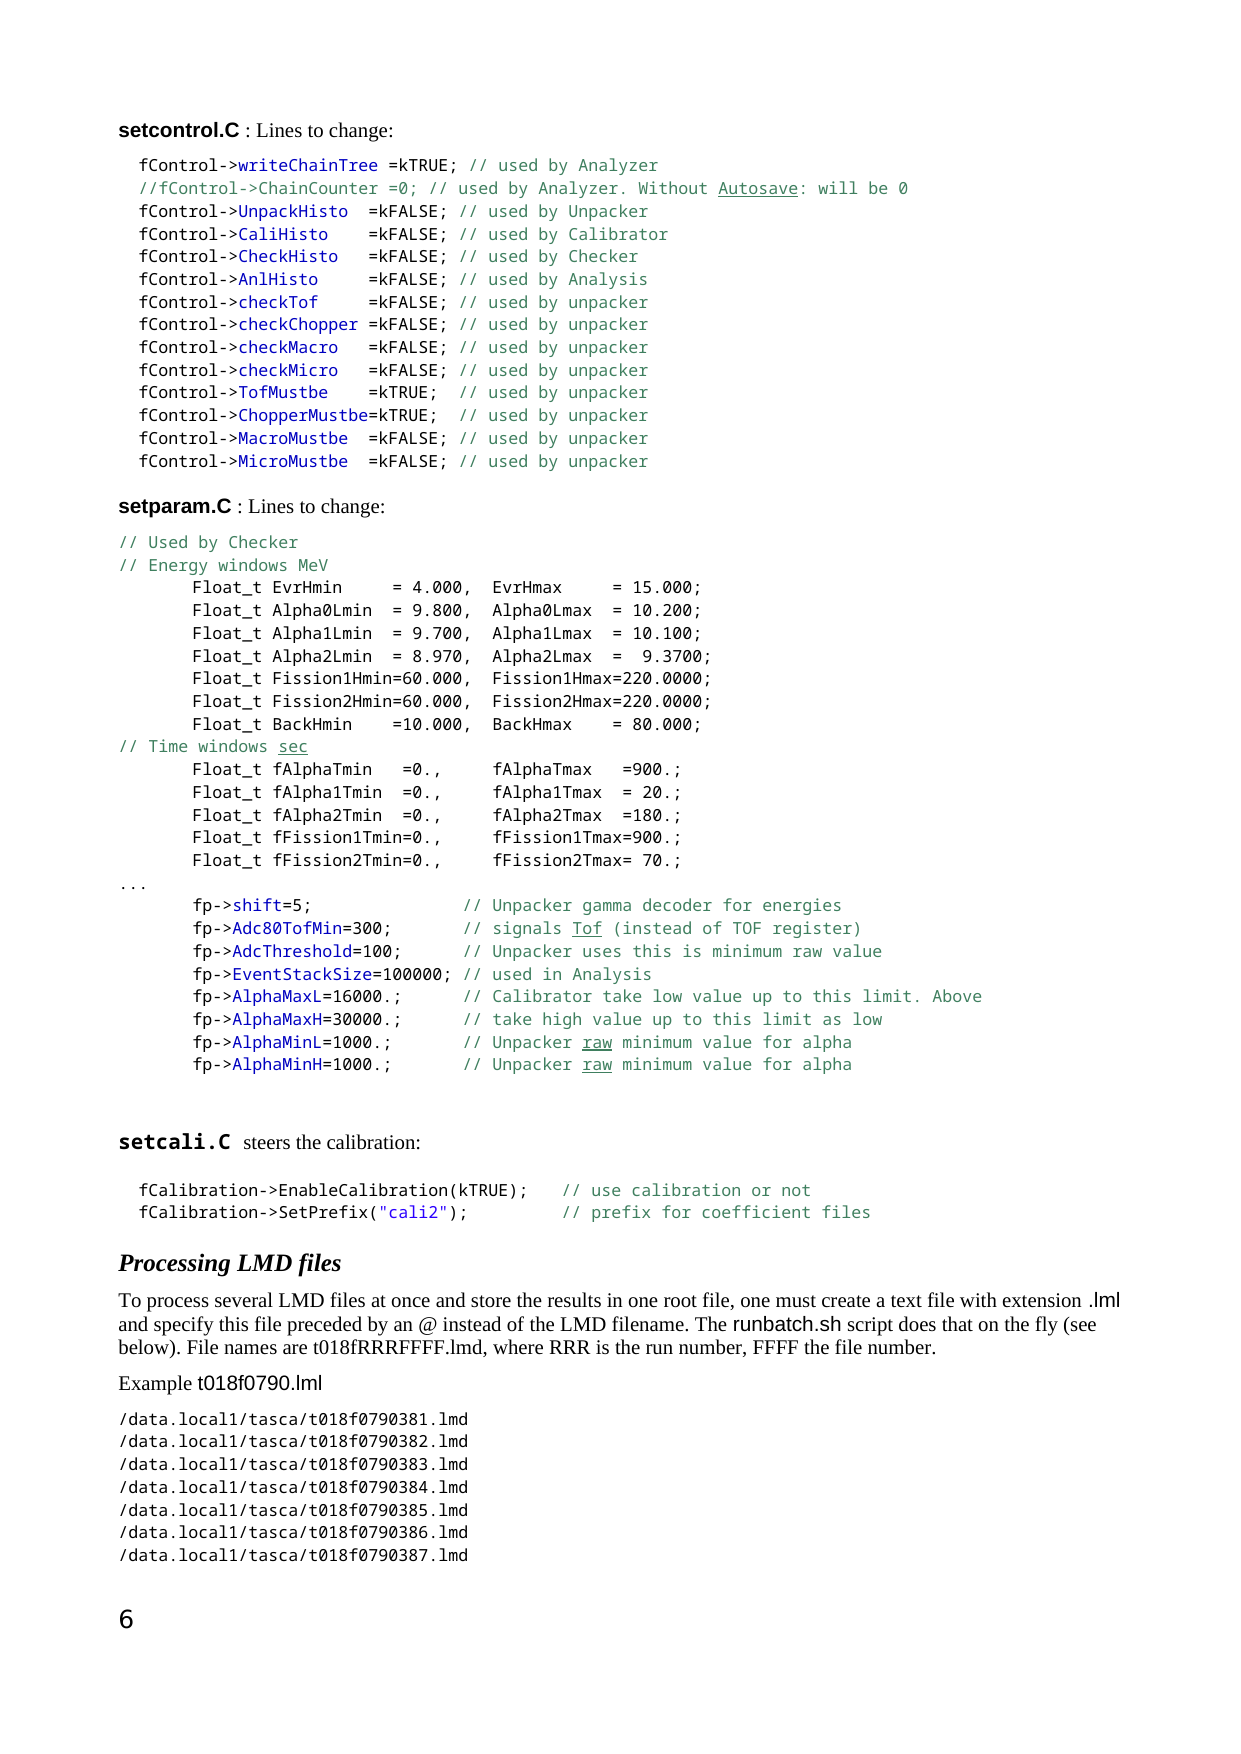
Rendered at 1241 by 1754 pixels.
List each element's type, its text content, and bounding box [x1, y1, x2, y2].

text fp->AdcThreshold=100; // Unpacker uses this is minimum raw value [118, 939, 1122, 962]
text fControl->UnpackHisto =kFALSE; // used by Unpacker [118, 199, 1122, 222]
text setcali.C steers the calibration: [118, 1127, 1122, 1155]
text fp->shift=5; // Unpacker gamma decoder for energies [118, 894, 1122, 917]
text To process several LMD files at once and store the results in one root file, one must create a text file with extension .lml and specify this file preceded by an @ instead of the LMD filename. The runbatch.sh script does that on the fly (see below). File names are t018fRRRFFFF.lmd, where RRR is the run number, FFFF the file number. [118, 1289, 1122, 1359]
text fCalibration->EnableCalibration(kTRUE); // use calibration or not [118, 1178, 1122, 1201]
text Float_t Alpha2Lmin = 8.970, Alpha2Lmax = 9.3700; [118, 644, 1122, 667]
text Float_t Fission2Hmin=60.000, Fission2Hmax=220.0000; [118, 689, 1122, 712]
subtitle Processing LMD files [118, 1249, 1122, 1276]
text fControl->CheckHisto =kFALSE; // used by Checker [118, 245, 1122, 268]
text fp->Adc80TofMin=300; // signals Tof (instead of TOF register) [118, 917, 1122, 939]
text fp->AlphaMinH=1000.; // Unpacker raw minimum value for alpha [118, 1053, 1122, 1076]
text Float_t BackHmin =10.000, BackHmax = 80.000; [118, 712, 1122, 735]
text fp->AlphaMaxL=16000.; // Calibrator take low value up to this limit. Above [118, 985, 1122, 1007]
text fControl->MacroMustbe =kFALSE; // used by unpacker [118, 427, 1122, 449]
text Float_t EvrHmin = 4.000, EvrHmax = 15.000; [118, 576, 1122, 599]
text fControl->MicroMustbe =kFALSE; // used by unpacker [118, 449, 1122, 472]
text setcontrol.C : Lines to change: [118, 118, 1122, 142]
text fControl->TofMustbe =kTRUE; // used by unpacker [118, 381, 1122, 404]
text fControl->CaliHisto =kFALSE; // used by Calibrator [118, 222, 1122, 245]
text /data.local1/tasca/t018f0790381.lmd /data.local1/tasca/t018f0790382.lmd /data.local1/tasca/t018f0790383.lmd /data.local1/tasca/t018f0790384.lmd /data.local1/tasca/t018f0790385.lmd /data.local1/tasca/t018f0790386.lmd /data.local1/tasca/t018f0790387.lmd [118, 1407, 1122, 1566]
text Float_t fAlpha1Tmin =0., fAlpha1Tmax = 20.; [118, 780, 1122, 803]
text fControl->checkMacro =kFALSE; // used by unpacker [118, 336, 1122, 358]
text fControl->checkChopper =kFALSE; // used by unpacker [118, 313, 1122, 336]
text fp->AlphaMaxH=30000.; // take high value up to this limit as low [118, 1007, 1122, 1030]
text //fControl->ChainCounter =0; // used by Analyzer. Without Autosave: will be 0 [118, 177, 1122, 199]
text // Energy windows MeV [118, 553, 1122, 576]
text Float_t fAlphaTmin =0., fAlphaTmax =900.; [118, 758, 1122, 780]
text Float_t fFission1Tmin=0., fFission1Tmax=900.; [118, 826, 1122, 848]
text Float_t Fission1Hmin=60.000, Fission1Hmax=220.0000; [118, 667, 1122, 689]
text Float_t Alpha0Lmin = 9.800, Alpha0Lmax = 10.200; [118, 599, 1122, 621]
text ... [118, 871, 1122, 894]
text fControl->checkMicro =kFALSE; // used by unpacker [118, 358, 1122, 381]
text Float_t fFission2Tmin=0., fFission2Tmax= 70.; [118, 848, 1122, 871]
text fCalibration->SetPrefix("cali2"); // prefix for coefficient files [118, 1201, 1122, 1224]
text // Used by Checker [118, 531, 1122, 553]
text fControl->checkTof =kFALSE; // used by unpacker [118, 290, 1122, 313]
text fp->AlphaMinL=1000.; // Unpacker raw minimum value for alpha [118, 1030, 1122, 1053]
text fControl->writeChainTree =kTRUE; // used by Analyzer [118, 154, 1122, 177]
text Float_t Alpha1Lmin = 9.700, Alpha1Lmax = 10.100; [118, 621, 1122, 644]
text // Time windows sec [118, 735, 1122, 758]
text Float_t fAlpha2Tmin =0., fAlpha2Tmax =180.; [118, 803, 1122, 826]
text Example t018f0790.lml [118, 1371, 1122, 1395]
text fControl->AnlHisto =kFALSE; // used by Analysis [118, 268, 1122, 290]
text fp->EventStackSize=100000; // used in Analysis [118, 962, 1122, 985]
text fControl->ChopperMustbe=kTRUE; // used by unpacker [118, 404, 1122, 427]
text setparam.C : Lines to change: [118, 495, 1122, 518]
